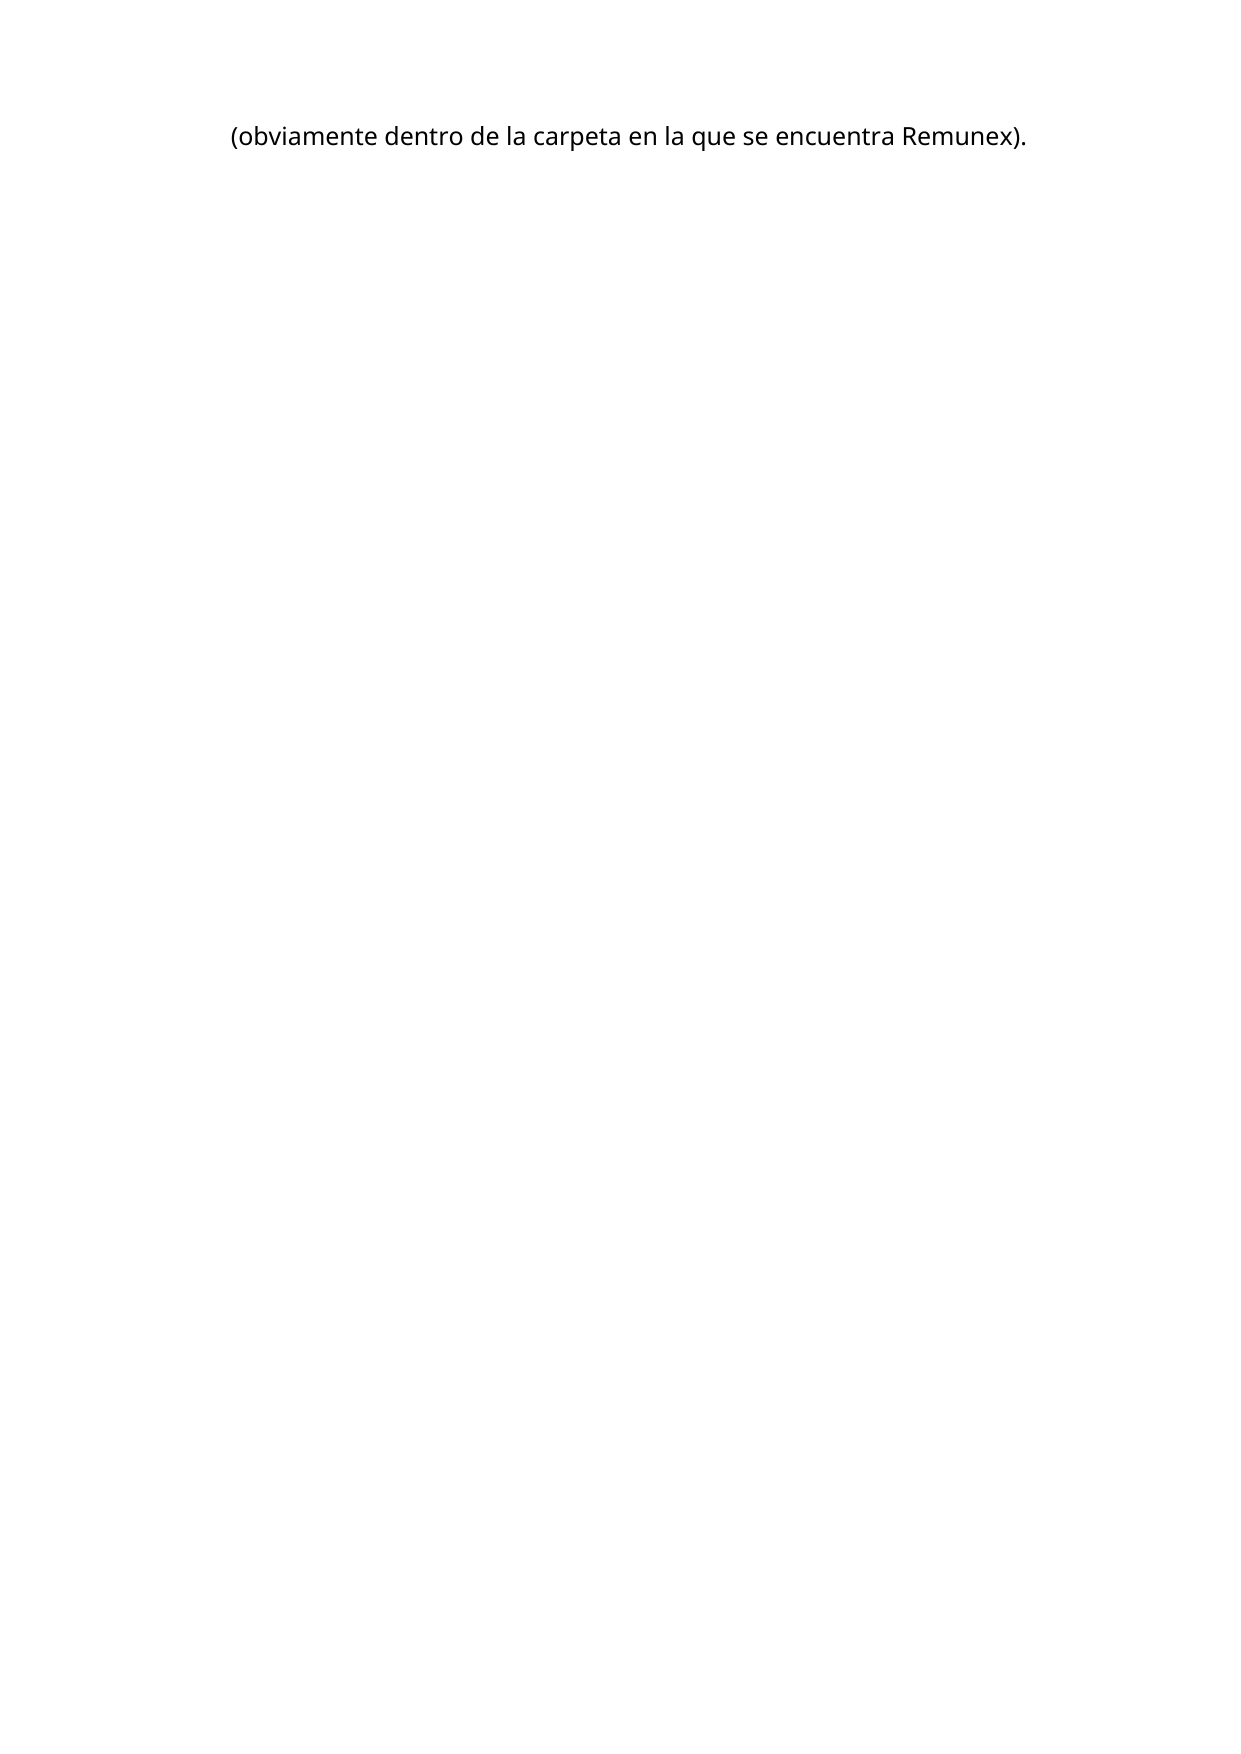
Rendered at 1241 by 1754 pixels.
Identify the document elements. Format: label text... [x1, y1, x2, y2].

list (obviamente dentro de la carpeta en la que se encuentra Remunex). [193, 118, 1122, 152]
